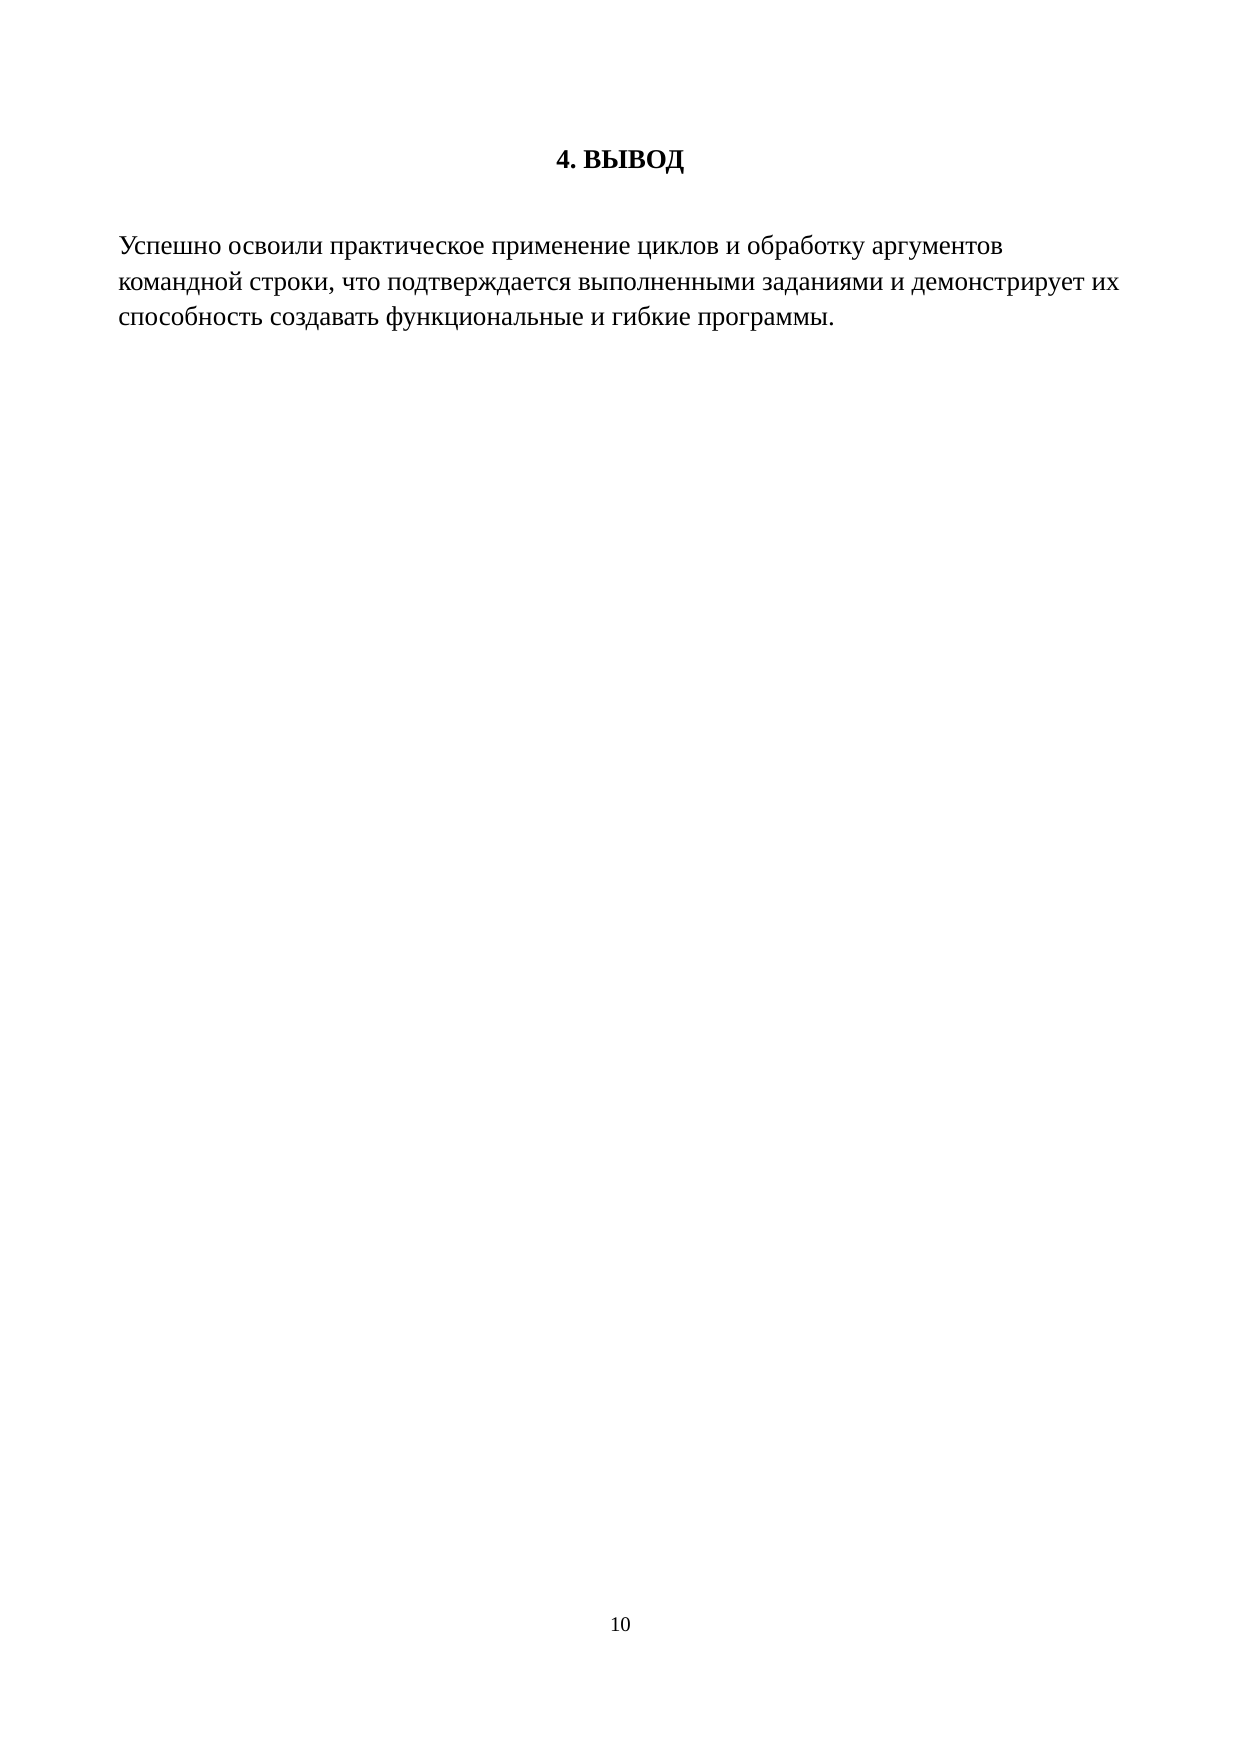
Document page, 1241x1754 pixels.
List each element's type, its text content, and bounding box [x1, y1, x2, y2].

subtitle 4. ВЫВОД [118, 143, 1122, 174]
text Успешно освоили практическое применение циклов и обработку аргументов командной строки, что подтверждается выполненными заданиями и демонстрирует их способность создавать функциональные и гибкие программы. [118, 229, 1122, 332]
